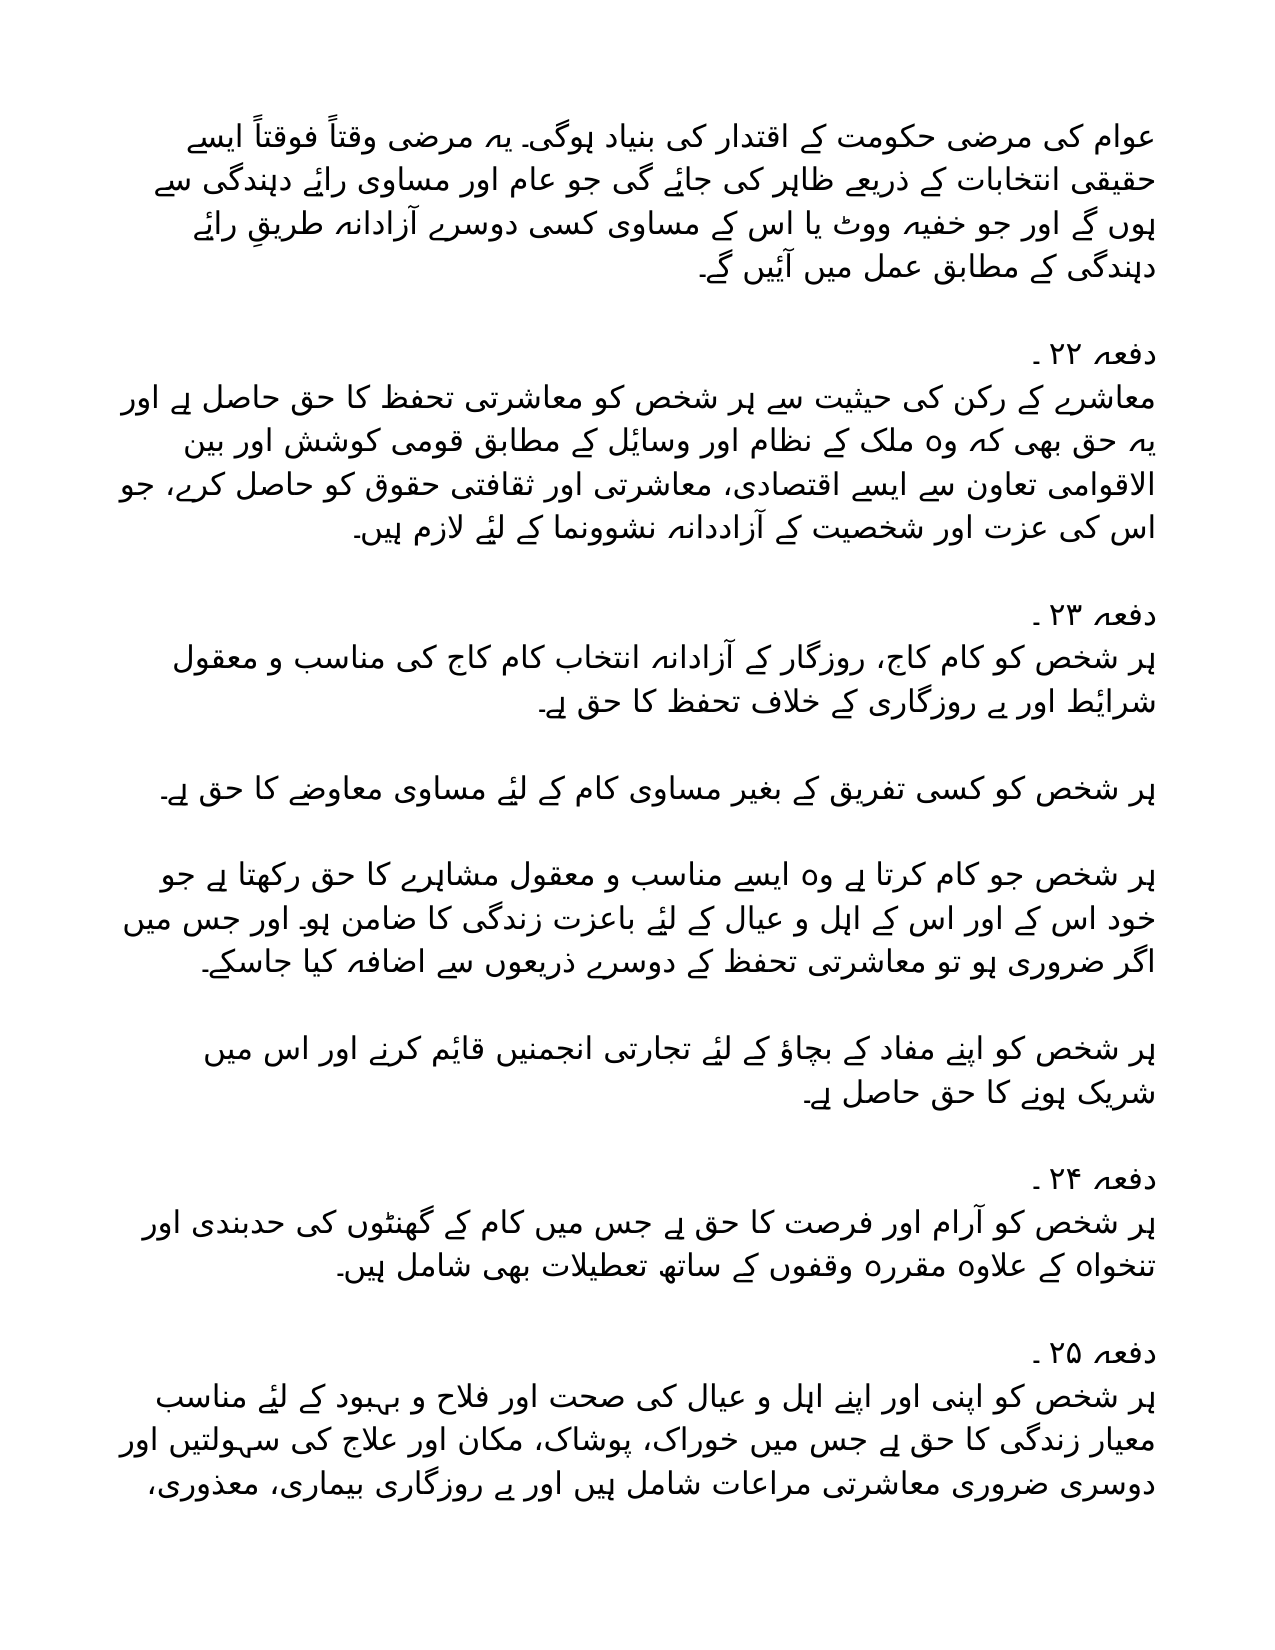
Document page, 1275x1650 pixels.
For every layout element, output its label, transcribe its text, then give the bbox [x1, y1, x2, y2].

text ہر شخص کو آرام اور فرصت کا حق ہے جس میں کام کے گھنٹوں کی حدبندی اور تنخواہ کے علاوہ مقررہ وقفوں کے ساتھ تعطیلات بھی شامل ہیں۔ [118, 1204, 1157, 1284]
text ہر شخص کو کام کاج، روزگار کے آزادانہ انتخاب کام کاج کی مناسب و معقول شرایٔط اور بے روزگاری کے خلاف تحفظ کا حق ہے۔ [118, 640, 1157, 720]
text دفعہ ۲۳ ۔ [118, 596, 1157, 633]
text دفعہ ۲۵ ۔ [118, 1334, 1157, 1371]
text ہر شخص کو اپنی اور اپنے اہل و عیال کی صحت اور فلاح و بہبود کے لیٔے مناسب معیار زندگی کا حق ہے جس میں خوراک، پوشاک، مکان اور علاج کی سہولتیں اور دوسری ضروری معاشرتی مراعات شامل ہیں اور بے روزگاری بیماری، معذوری، بیوگی، بڑھاپا یا ان حالات میں روزگار سے محرومی جو اس کے قبضۂ قدرت سے باہر ہوں، کے خالف تحفظ کا حق حاصل ہے۔ [118, 1378, 1157, 1501]
text معاشرے کے رکن کی حیثیت سے ہر شخص کو معاشرتی تحفظ کا حق حاصل ہے اور یہ حق بھی کہ وہ ملک کے نظام اور وسایٔل کے مطابق قومی کوشش اور بین الاقوامی تعاون سے ایسے اقتصادی، معاشرتی اور ثقافتی حقوق کو حاصل کرے، جو اس کی عزت اور شخصیت کے آزاددانہ نشوونما کے لیٔے لازم ہیں۔ [118, 379, 1157, 546]
text ہر شخص جو کام کرتا ہے وہ ایسے مناسب و معقول مشاہرے کا حق رکھتا ہے جو خود اس کے اور اس کے اہل و عیال کے لیٔے باعزت زندگی کا ضامن ہو۔ اور جس میں اگر ضروری ہو تو معاشرتی تحفظ کے دوسرے ذریعوں سے اضافہ کیا جاسکے۔ [118, 857, 1157, 980]
text ہر شخص کو اپنے مفاد کے بچاؤ کے لیٔے تجارتی انجمنیں قایٔم کرنے اور اس میں شریک ہونے کا حق حاصل ہے۔ [118, 1030, 1157, 1110]
text دفعہ ۲۲ ۔ [118, 335, 1157, 372]
text ہر شخص کو کسی تفریق کے بغیر مساوی کام کے لیٔے مساوی معاوضے کا حق ہے۔ [118, 770, 1157, 806]
text دفعہ ۲۴ ۔ [118, 1161, 1157, 1197]
text عوام کی مرضی حکومت کے اقتدار کی بنیاد ہوگی۔ یہ مرضی وقتاً فوقتاً ایسے حقیقی انتخابات کے ذریعے ظاہر کی جایٔے گی جو عام اور مساوی رایٔے دہندگی سے ہوں گے اور جو خفیہ ووٹ یا اس کے مساوی کسی دوسرے آزادانہ طریقِ رایٔے دہندگی کے مطابق عمل میں آیٔیں گے۔ [118, 118, 1157, 285]
